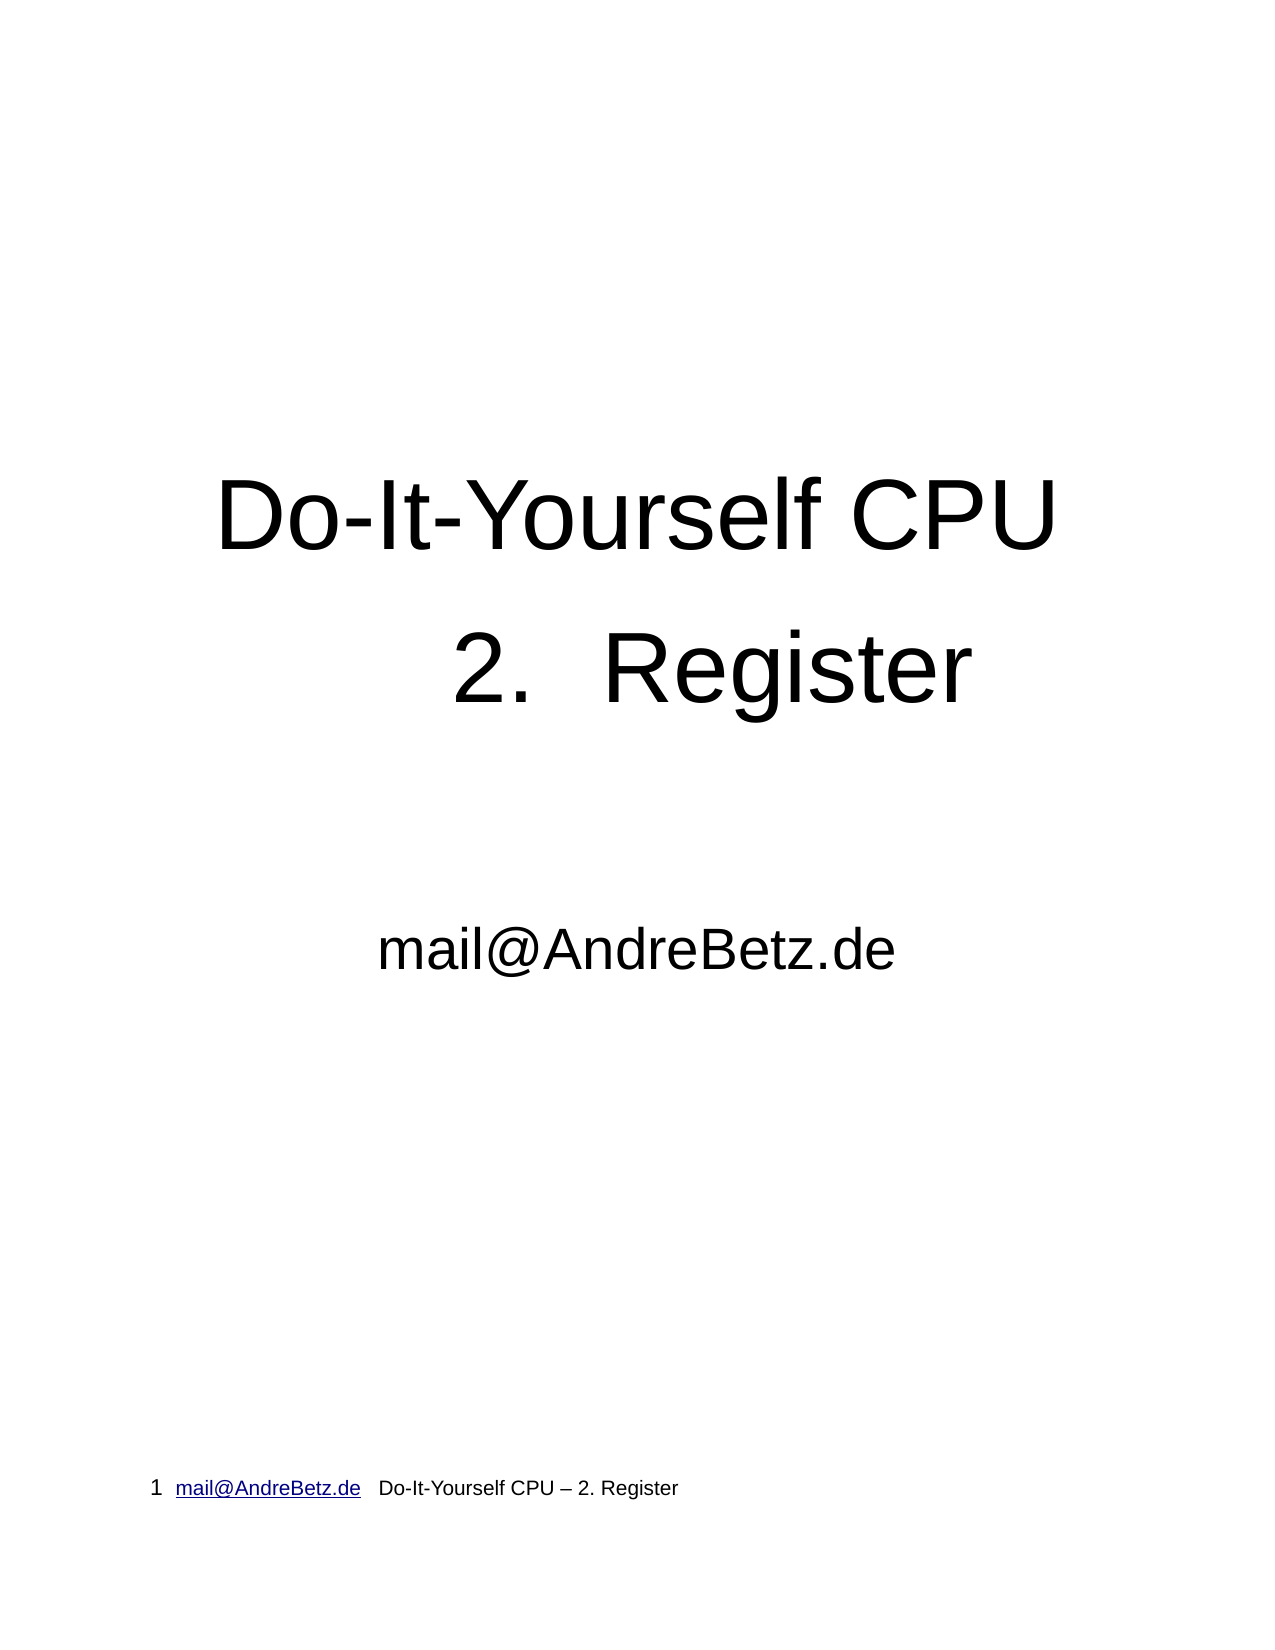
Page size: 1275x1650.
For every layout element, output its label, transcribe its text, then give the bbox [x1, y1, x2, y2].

text Do-It-Yourself CPU [150, 456, 1125, 571]
text mail@AndreBetz.de [150, 915, 1125, 982]
list 2. Register [187, 609, 1125, 724]
